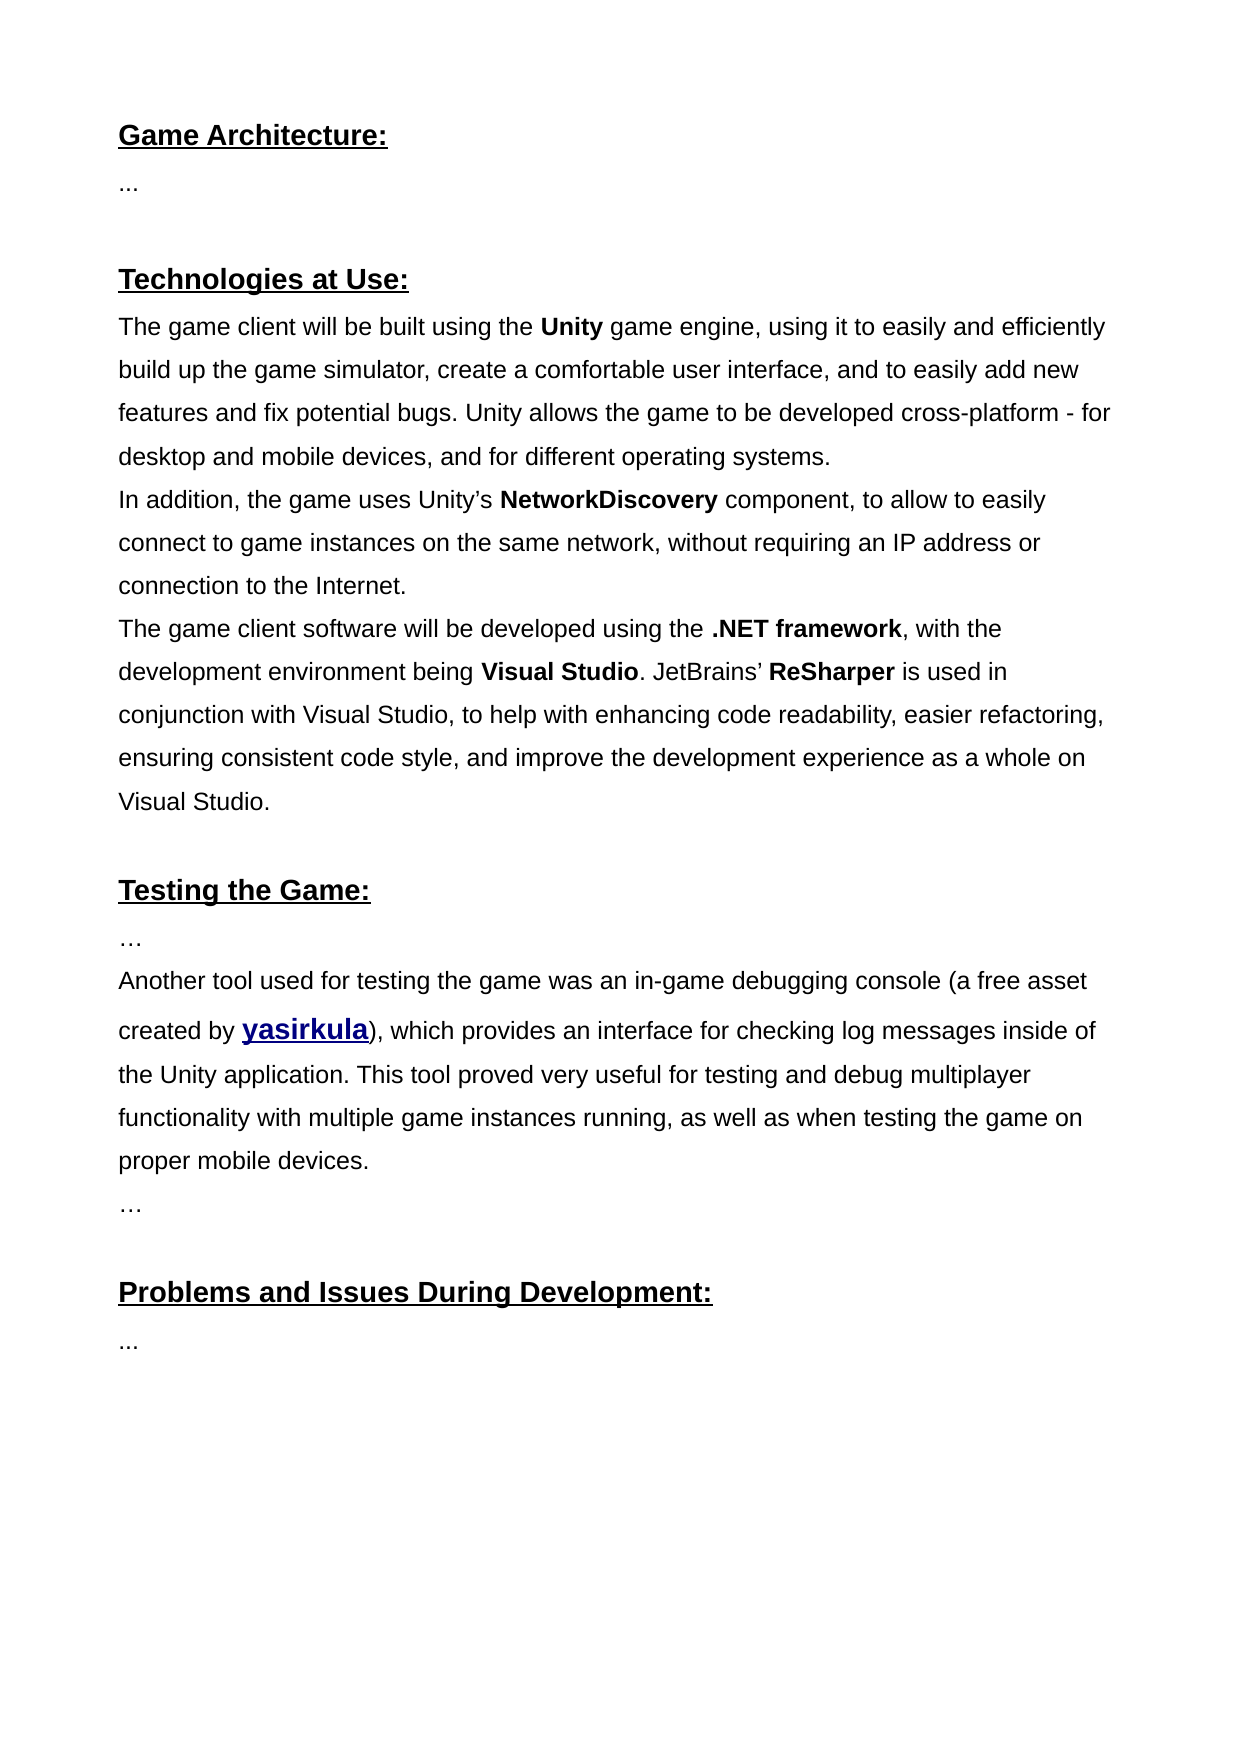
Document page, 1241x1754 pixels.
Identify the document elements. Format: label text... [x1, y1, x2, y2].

text … [118, 923, 1122, 952]
text … [118, 1189, 1122, 1218]
text ... [118, 1326, 1122, 1354]
text ... [118, 168, 1122, 197]
text The game client software will be developed using the .NET framework, with the development environment being Visual Studio. JetBrains’ ReSharper is used in conjunction with Visual Studio, to help with enhancing code readability, easier refactoring, ensuring consistent code style, and improve the development experience as a whole on Visual Studio. [118, 614, 1122, 815]
text The game client will be built using the Unity game engine, using it to easily and efficiently build up the game simulator, create a comfortable user interface, and to easily add new features and fix potential bugs. Unity allows the game to be developed cross-platform - for desktop and mobile devices, and for different operating systems. [118, 312, 1122, 470]
text Another tool used for testing the game was an in-game debugging console (a free asset created by yasirkula), which provides an interface for checking log messages inside of the Unity application. This tool proved very useful for testing and debug multiplayer functionality with multiple game instances running, as well as when testing the game on proper mobile devices. [118, 966, 1122, 1175]
text Technologies at Use: [118, 262, 1122, 295]
text Problems and Issues During Development: [118, 1275, 1122, 1309]
text Testing the Game: [118, 873, 1122, 906]
text Game Architecture: [118, 118, 1122, 152]
text In addition, the game uses Unity’s NetworkDiscovery component, to allow to easily connect to game instances on the same network, without requiring an IP address or connection to the Internet. [118, 485, 1122, 600]
